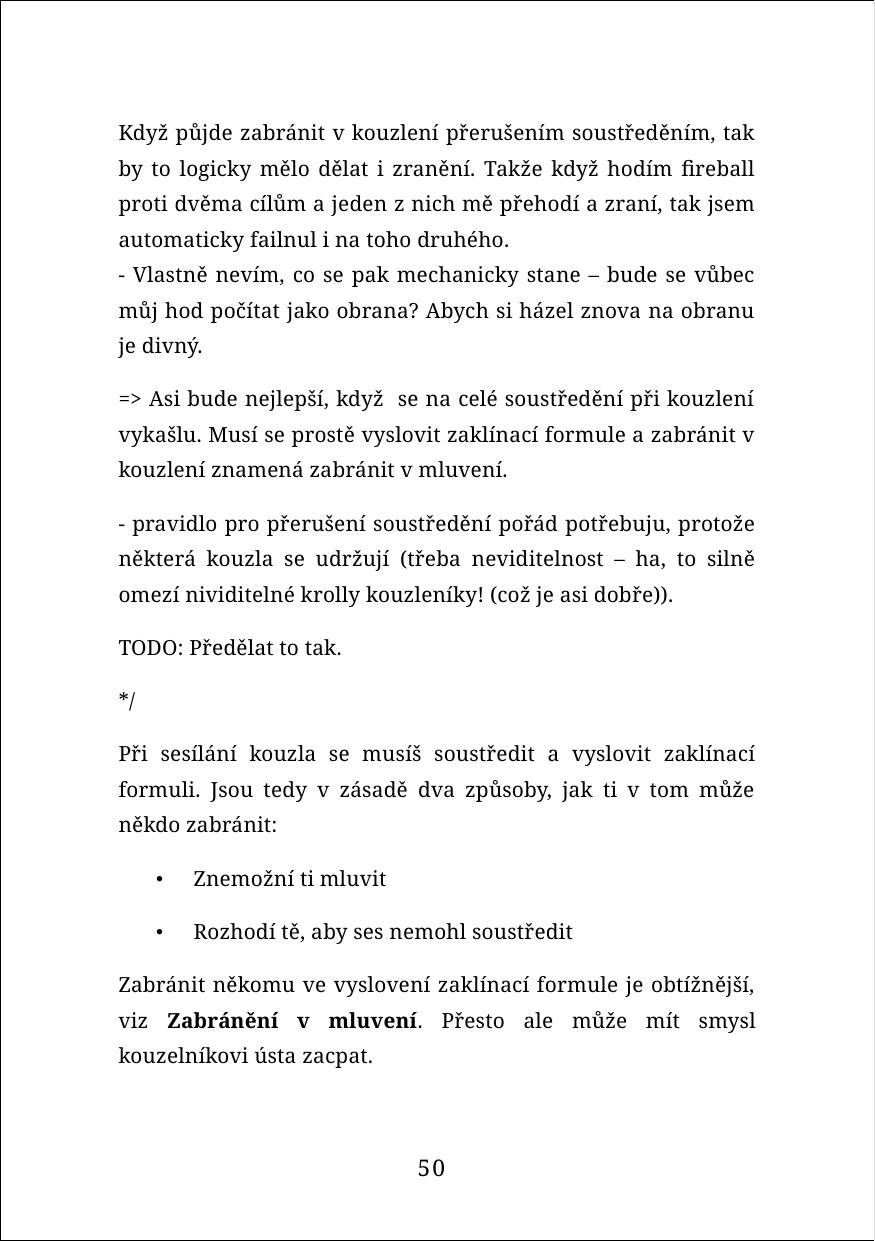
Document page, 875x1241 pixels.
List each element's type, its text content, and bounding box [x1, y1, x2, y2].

text Zabránit někomu ve vyslovení zaklínací formule je obtížnější, viz Zabránění v mluvení. Přesto ale může mít smysl kouzelníkovi ústa zacpat. [118, 970, 756, 1070]
text TODO: Předělat to tak. [118, 633, 756, 662]
text - pravidlo pro přerušení soustředění pořád potřebuju, protože některá kouzla se udržují (třeba neviditelnost – ha, to silně omezí nividitelné krolly kouzleníky! (což je asi dobře)). [118, 509, 756, 608]
text */ [118, 686, 756, 715]
text => Asi bude nejlepší, když se na celé soustředění při kouzlení vykašlu. Musí se prostě vyslovit zaklínací formule a zabránit v kouzlení znamená zabránit v mluvení. [118, 384, 756, 484]
list Znemožní ti mluvit [156, 864, 756, 892]
text Když půjde zabránit v kouzlení přerušením soustředěním, tak by to logicky mělo dělat i zranění. Takže když hodím fireball proti dvěma cílům a jeden z nich mě přehodí a zraní, tak jsem automaticky failnul i na toho druhého. - Vlastně nevím, co se pak mechanicky stane – bude se vůbec můj hod počítat jako obrana? Abych si házel znova na obranu je divný. [118, 118, 756, 360]
text Při sesílání kouzla se musíš soustředit a vyslovit zaklínací formuli. Jsou tedy v zásadě dva způsoby, jak ti v tom může někdo zabránit: [118, 739, 756, 839]
list Rozhodí tě, aby ses nemohl soustředit [156, 917, 756, 946]
